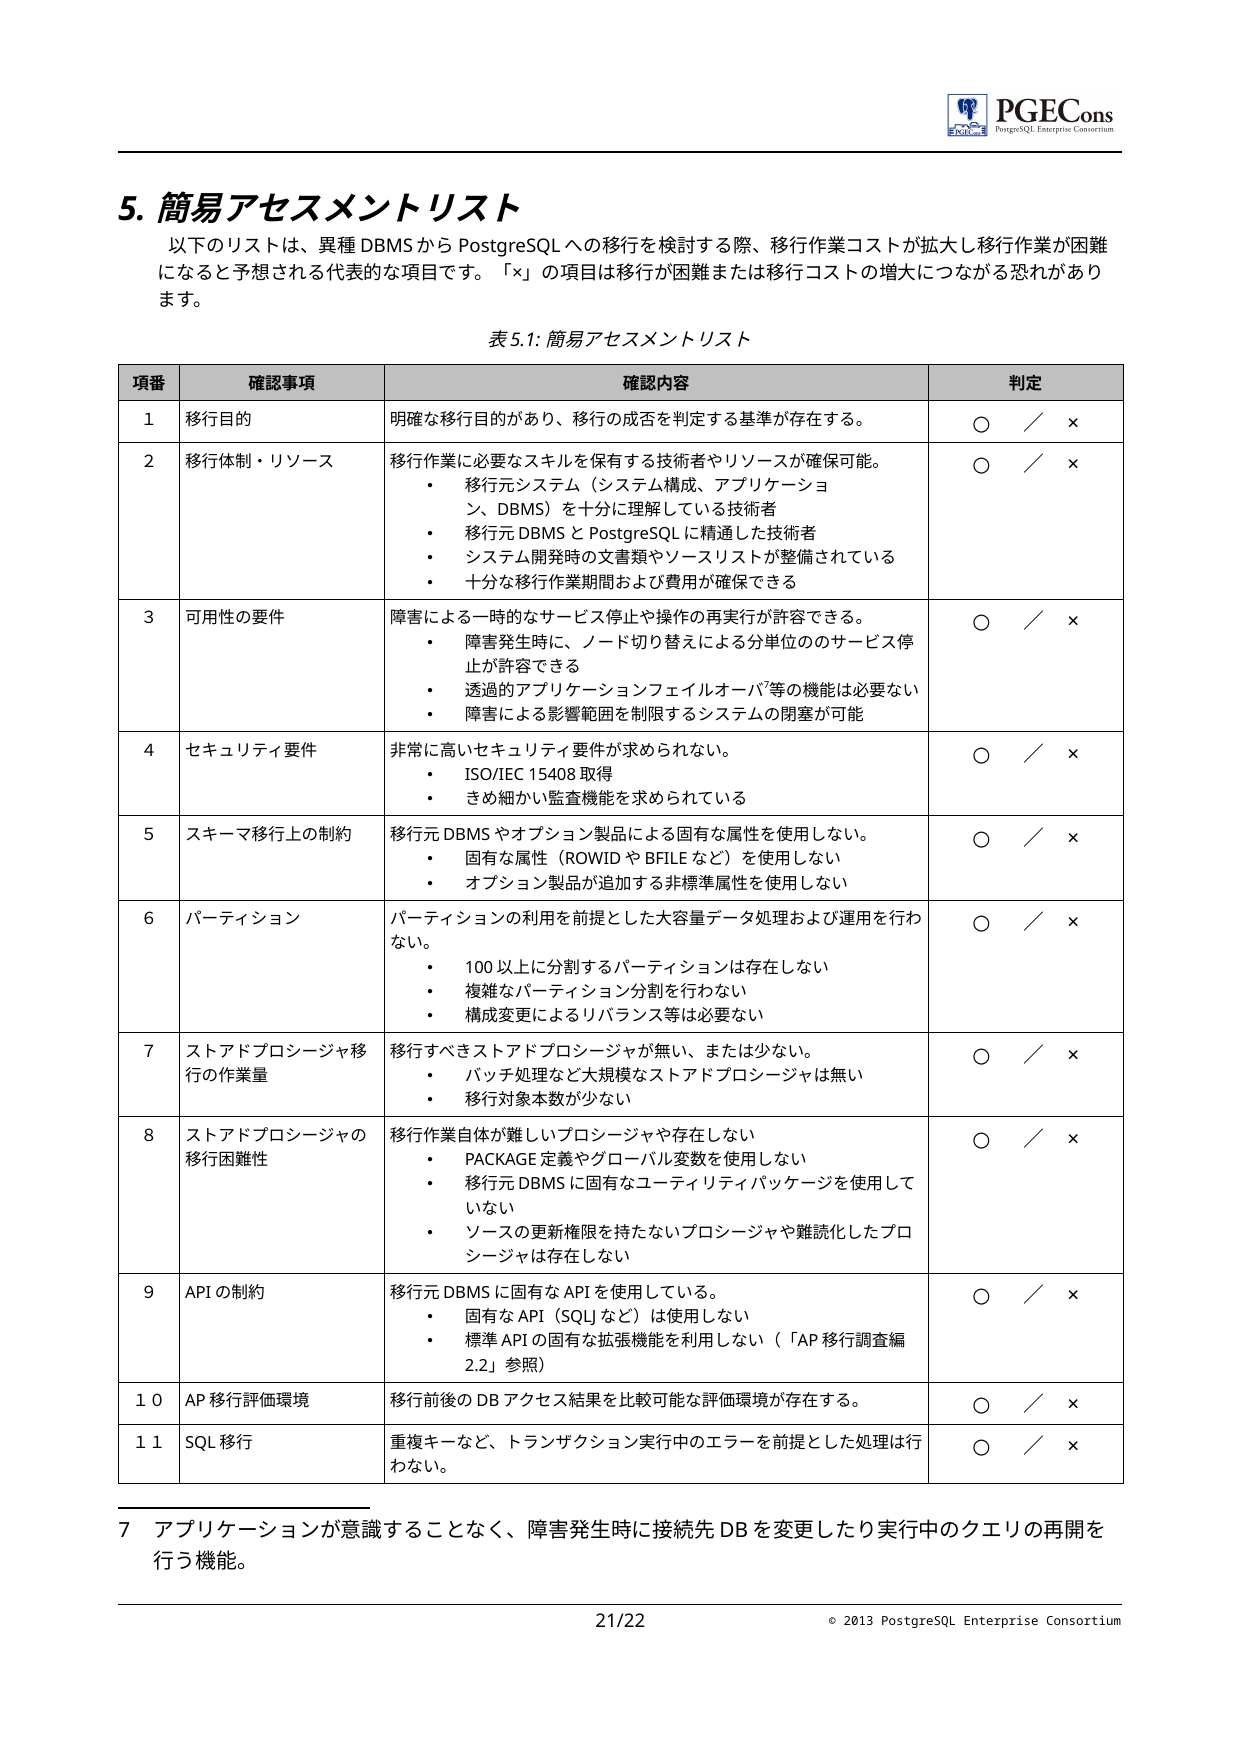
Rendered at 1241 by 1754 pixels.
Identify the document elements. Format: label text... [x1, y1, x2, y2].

table_cell ４ [119, 732, 179, 815]
table_cell １ [119, 401, 179, 442]
table_cell 移行作業に必要なスキルを保有する技術者やリソースが確保可能。 移行元システム（システム構成、アプリケーション、DBMS）を十分に理解している技術者 移行元DBMSとPostgreSQLに精通した技術者 システム開発時の文書類やソースリストが整備されている 十分な移行作業期間および費用が確保できる [385, 443, 928, 599]
table_cell AP移行評価環境 [180, 1383, 384, 1423]
table_cell ○ ／ × [929, 1383, 1123, 1423]
table_cell パーティション [180, 901, 384, 1032]
table_cell ○ ／ × [929, 901, 1123, 1032]
table_cell 移行体制・リソース [180, 443, 384, 599]
table_cell ９ [119, 1274, 179, 1382]
table_header 確認事項 [180, 365, 384, 400]
table_cell ○ ／ × [929, 1117, 1123, 1273]
table_cell 移行元DBMSやオプション製品による固有な属性を使用しない。 固有な属性（ROWIDやBFILEなど）を使用しない オプション製品が追加する非標準属性を使用しない [385, 816, 928, 899]
table_cell １０ [119, 1383, 179, 1423]
table_cell ○ ／ × [929, 1274, 1123, 1382]
table_cell SQL移行 [180, 1425, 384, 1483]
table_cell ○ ／ × [929, 443, 1123, 599]
table_cell APIの制約 [180, 1274, 384, 1382]
table_header 確認内容 [385, 365, 928, 400]
table_cell 重複キーなど、トランザクション実行中のエラーを前提とした処理は行わない。 [385, 1425, 928, 1483]
table_cell 明確な移行目的があり、移行の成否を判定する基準が存在する。 [385, 401, 928, 442]
table_cell １１ [119, 1425, 179, 1483]
table_cell ６ [119, 901, 179, 1032]
table_cell ２ [119, 443, 179, 599]
table_cell ストアドプロシージャ移行の作業量 [180, 1033, 384, 1116]
table_cell ○ ／ × [929, 732, 1123, 815]
table_header 判定 [929, 365, 1123, 400]
table_cell スキーマ移行上の制約 [180, 816, 384, 899]
text 表 5.1: 簡易アセスメントリスト [118, 324, 1122, 352]
table_cell ○ ／ × [929, 600, 1123, 731]
table_cell 移行前後のDBアクセス結果を比較可能な評価環境が存在する。 [385, 1383, 928, 1423]
table_cell 移行作業自体が難しいプロシージャや存在しない PACKAGE定義やグローバル変数を使用しない 移行元DBMSに固有なユーティリティパッケージを使用していない ソースの更新権限を持たないプロシージャや難読化したプロシージャは存在しない [385, 1117, 928, 1273]
table_cell 移行すべきストアドプロシージャが無い、または少ない。 バッチ処理など大規模なストアドプロシージャは無い 移行対象本数が少ない [385, 1033, 928, 1116]
table_cell ５ [119, 816, 179, 899]
table_cell ○ ／ × [929, 1033, 1123, 1116]
table_cell ８ [119, 1117, 179, 1273]
table_cell ３ [119, 600, 179, 731]
table_cell セキュリティ要件 [180, 732, 384, 815]
subtitle 簡易アセスメントリスト [118, 182, 1122, 231]
table_cell 障害による一時的なサービス停止や操作の再実行が許容できる。 障害発生時に、ノード切り替えによる分単位ののサービス停止が許容できる 透過的アプリケーションフェイルオーバ等の機能は必要ない 障害による影響範囲を制限するシステムの閉塞が可能 [385, 600, 928, 731]
table_cell パーティションの利用を前提とした大容量データ処理および運用を行わない。 100以上に分割するパーティションは存在しない 複雑なパーティション分割を行わない 構成変更によるリバランス等は必要ない [385, 901, 928, 1032]
table_cell ○ ／ × [929, 816, 1123, 899]
text 以下のリストは、異種DBMSからPostgreSQLへの移行を検討する際、移行作業コストが拡大し移行作業が困難になると予想される代表的な項目です。「×」の項目は移行が困難または移行コストの増大につながる恐れがあります。 [157, 231, 1122, 312]
table_cell 可用性の要件 [180, 600, 384, 731]
table_cell ○ ／ × [929, 1425, 1123, 1483]
table_cell ストアドプロシージャの移行困難性 [180, 1117, 384, 1273]
table_cell ○ ／ × [929, 401, 1123, 442]
table_cell 非常に高いセキュリティ要件が求められない。 ISO/IEC 15408取得 きめ細かい監査機能を求められている [385, 732, 928, 815]
table_cell ７ [119, 1033, 179, 1116]
table_header 項番 [119, 365, 179, 400]
table_cell 移行元DBMSに固有なAPIを使用している。 固有なAPI（SQLJなど）は使用しない 標準APIの固有な拡張機能を利用しない（「AP移行調査編 2.2」参照） [385, 1274, 928, 1382]
table_cell 移行目的 [180, 401, 384, 442]
picture [941, 88, 1119, 142]
